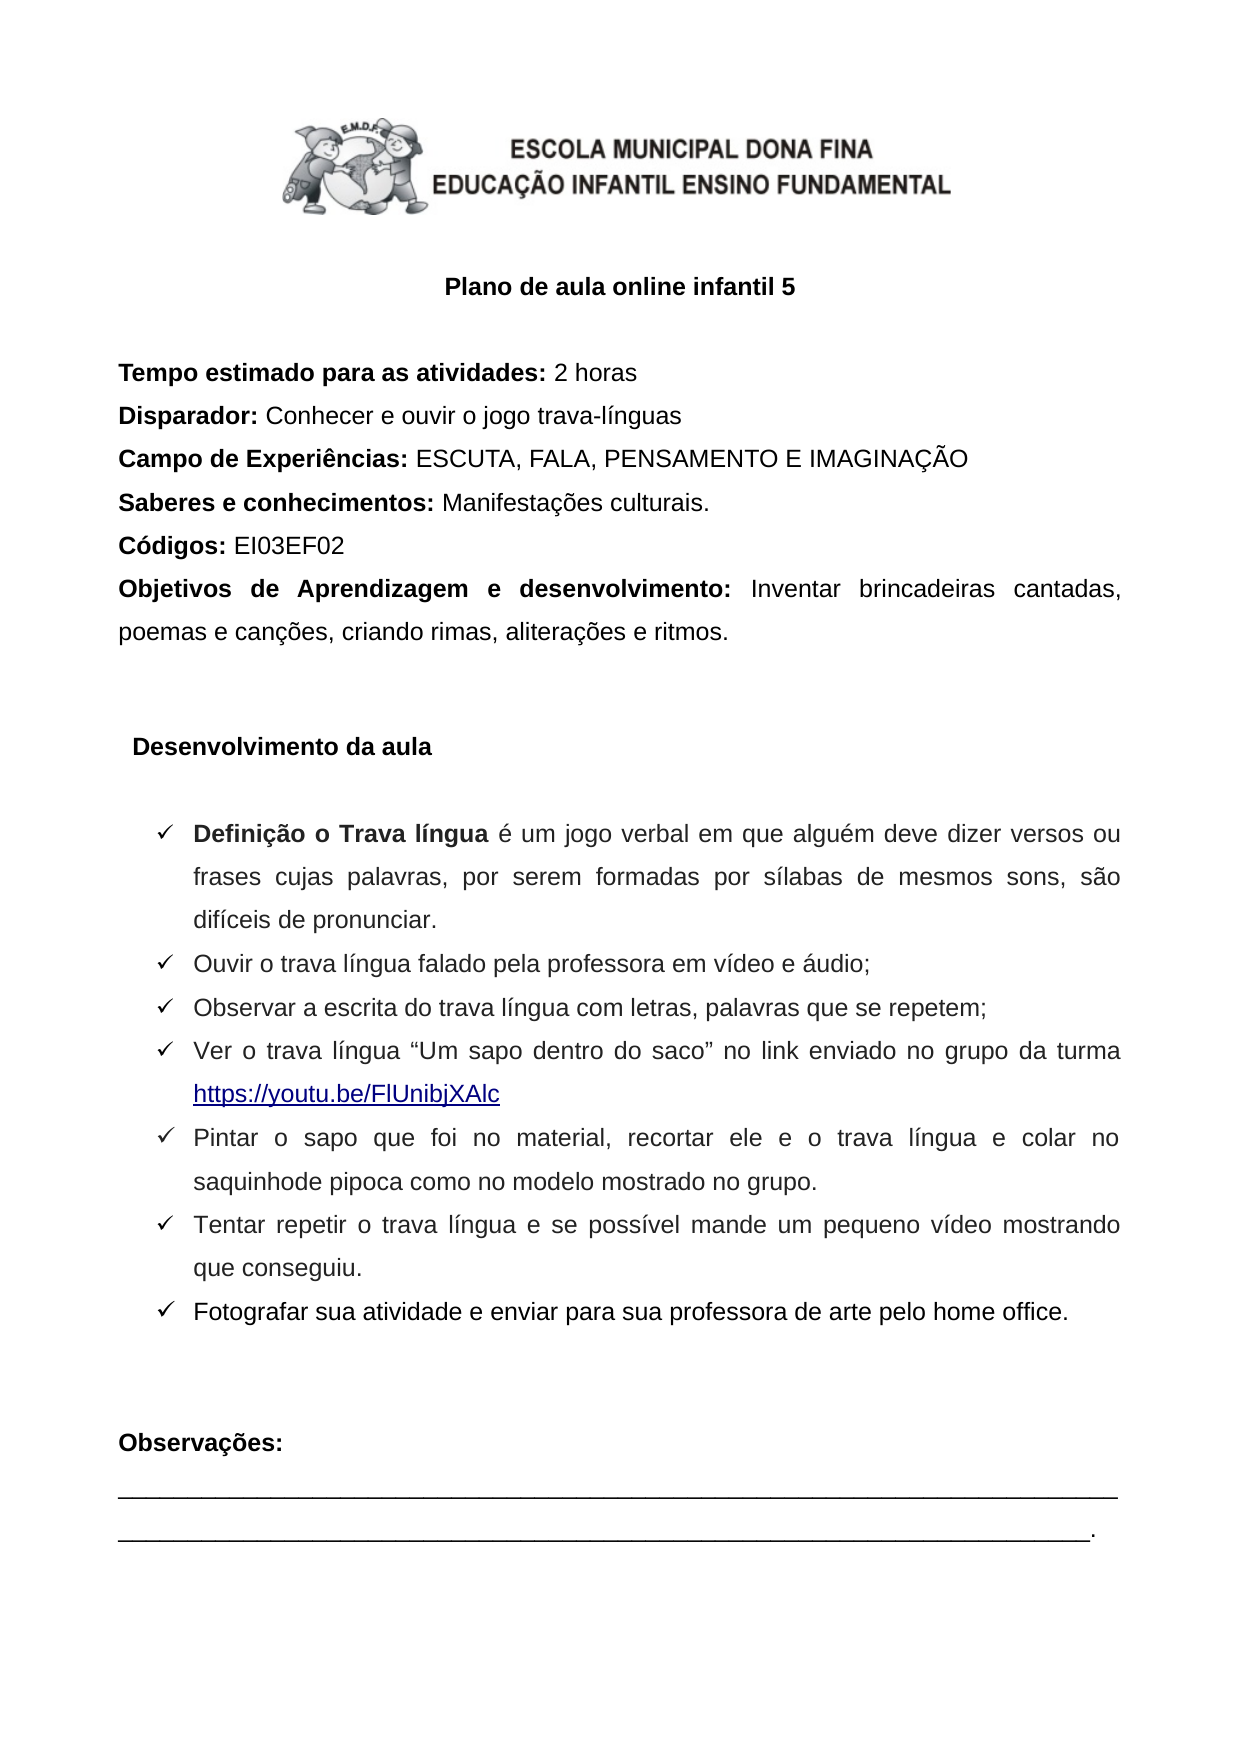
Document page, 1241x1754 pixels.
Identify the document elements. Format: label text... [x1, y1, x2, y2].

list Ver o trava língua “Um sapo dentro do saco” no link enviado no grupo da turma https://youtu.be/FlUnibjXAlc [156, 1036, 1122, 1108]
text Objetivos de Aprendizagem e desenvolvimento: Inventar brincadeiras cantadas, poemas e canções, criando rimas, aliterações e ritmos. [118, 574, 1122, 646]
list Observar a escrita do trava língua com letras, palavras que se repetem; [156, 993, 1122, 1021]
list Campo de Experiências: ESCUTA, FALA, PENSAMENTO E IMAGINAÇÃO [118, 444, 1122, 473]
list Códigos: EI03EF02 [118, 531, 1122, 559]
list Desenvolvimento da aula [118, 732, 1122, 761]
text Tempo estimado para as atividades: 2 horas [118, 358, 1122, 387]
text Plano de aula online infantil 5 [118, 272, 1122, 301]
list Fotografar sua atividade e enviar para sua professora de arte pelo home office. [156, 1297, 1122, 1326]
list Definição o Trava língua é um jogo verbal em que alguém deve dizer versos ou frases cujas palavras, por serem formadas por sílabas de mesmos sons, são difíceis de pronunciar. [156, 819, 1122, 934]
list Tentar repetir o trava língua e se possível mande um pequeno vídeo mostrando que conseguiu. [156, 1210, 1122, 1282]
list Saberes e conhecimentos: Manifestações culturais. [118, 488, 1122, 516]
list Pintar o sapo que foi no material, recortar ele e o trava língua e colar no saquinhode pipoca como no modelo mostrado no grupo. [156, 1123, 1122, 1195]
text Disparador: Conhecer e ouvir o jogo trava-línguas [118, 401, 1122, 430]
list Observações: ______________________________________________________________________________________________________________________________________________. [118, 1428, 1122, 1543]
list Ouvir o trava língua falado pela professora em vídeo e áudio; [156, 949, 1122, 978]
